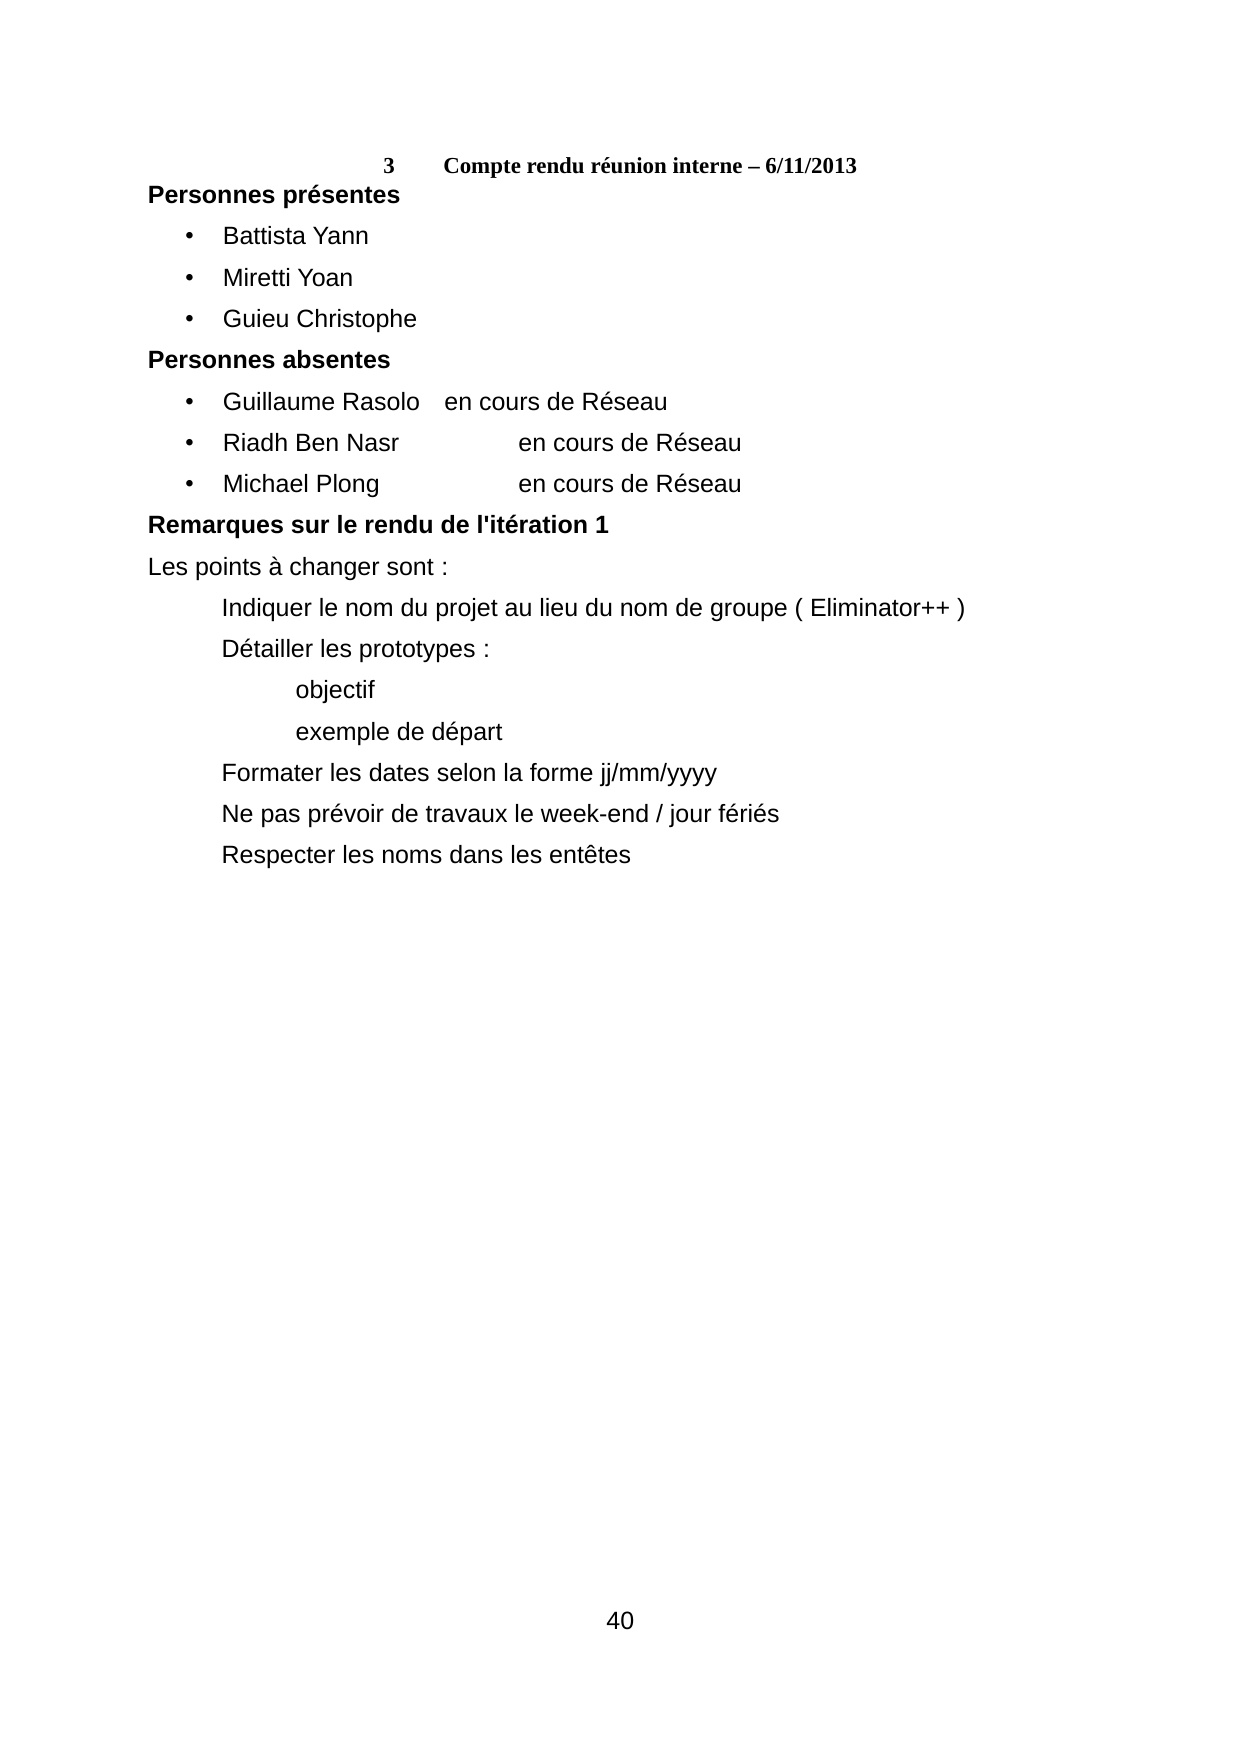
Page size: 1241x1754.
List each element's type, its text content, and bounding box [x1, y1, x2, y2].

text objectif [221, 676, 1093, 704]
list Guieu Christophe [185, 304, 1093, 333]
list Remarques sur le rendu de l'itération 1 [110, 511, 1093, 539]
text Respecter les noms dans les entêtes [221, 841, 1093, 869]
list Miretti Yoan [185, 262, 1093, 291]
list Riadh Ben Nasr en cours de Réseau [185, 428, 1093, 457]
list Guillaume Rasolo en cours de Réseau [185, 386, 1093, 415]
text Personnes absentes [148, 345, 1093, 374]
subtitle Compte rendu réunion interne – 6/11/2013 [148, 152, 1093, 178]
text Formater les dates selon la forme jj/mm/yyyy [221, 758, 1093, 787]
list Michael Plong en cours de Réseau [185, 469, 1093, 498]
text Personnes présentes [148, 180, 1093, 209]
text Détailler les prototypes : [221, 634, 1093, 663]
text Ne pas prévoir de travaux le week-end / jour fériés [221, 799, 1093, 828]
text exemple de départ [221, 717, 1093, 746]
text Indiquer le nom du projet au lieu du nom de groupe ( Eliminator++ ) [221, 593, 1093, 622]
list Battista Yann [185, 221, 1093, 250]
text Les points à changer sont : [148, 552, 1093, 581]
